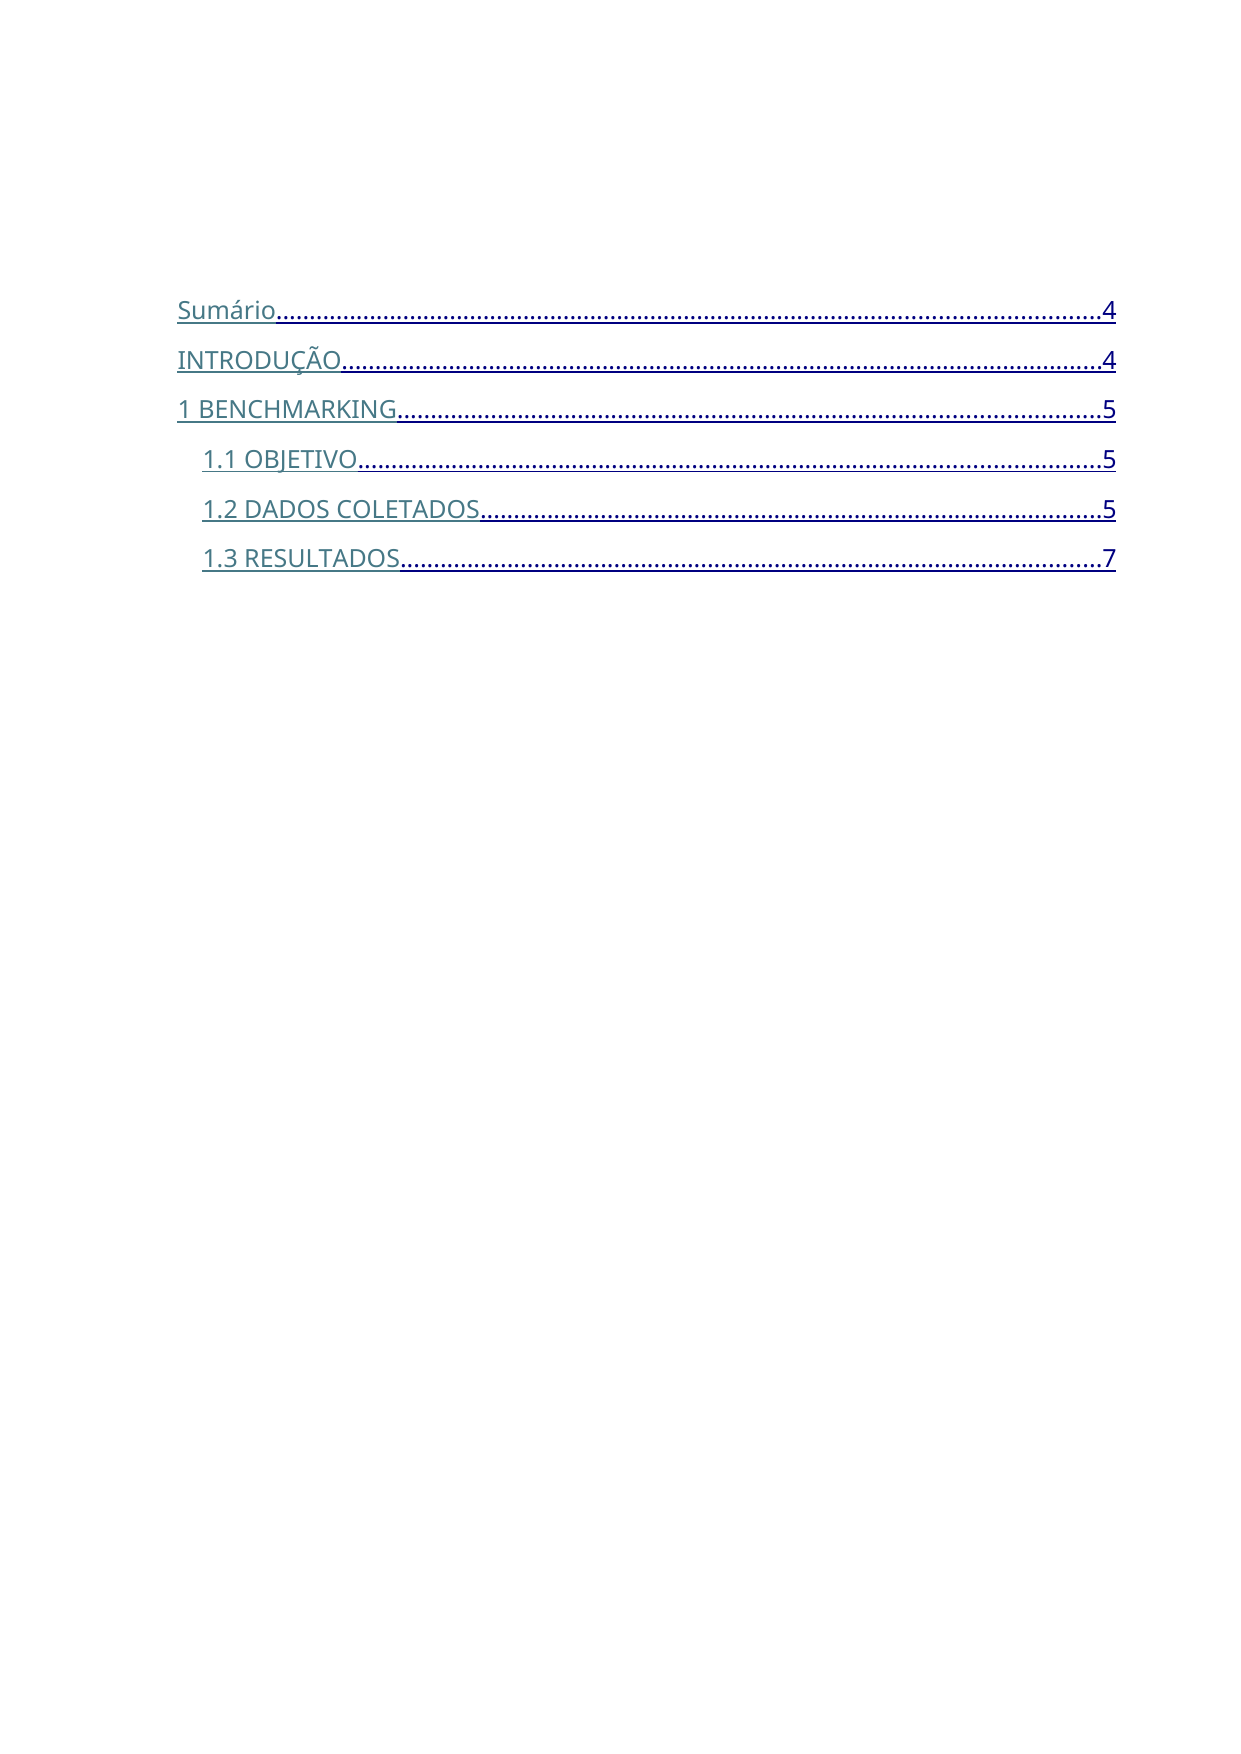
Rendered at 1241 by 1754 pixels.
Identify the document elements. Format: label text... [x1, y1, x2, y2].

text INTRODUÇÃO 4 [177, 343, 1122, 377]
text 1.1 OBJETIVO 5 [202, 442, 1122, 476]
text 1.2 DADOS COLETADOS 5 [202, 491, 1122, 525]
text 1 BENCHMARKING 5 [177, 392, 1122, 426]
text Sumário 4 [177, 293, 1122, 327]
text 1.3 RESULTADOS 7 [202, 541, 1122, 575]
